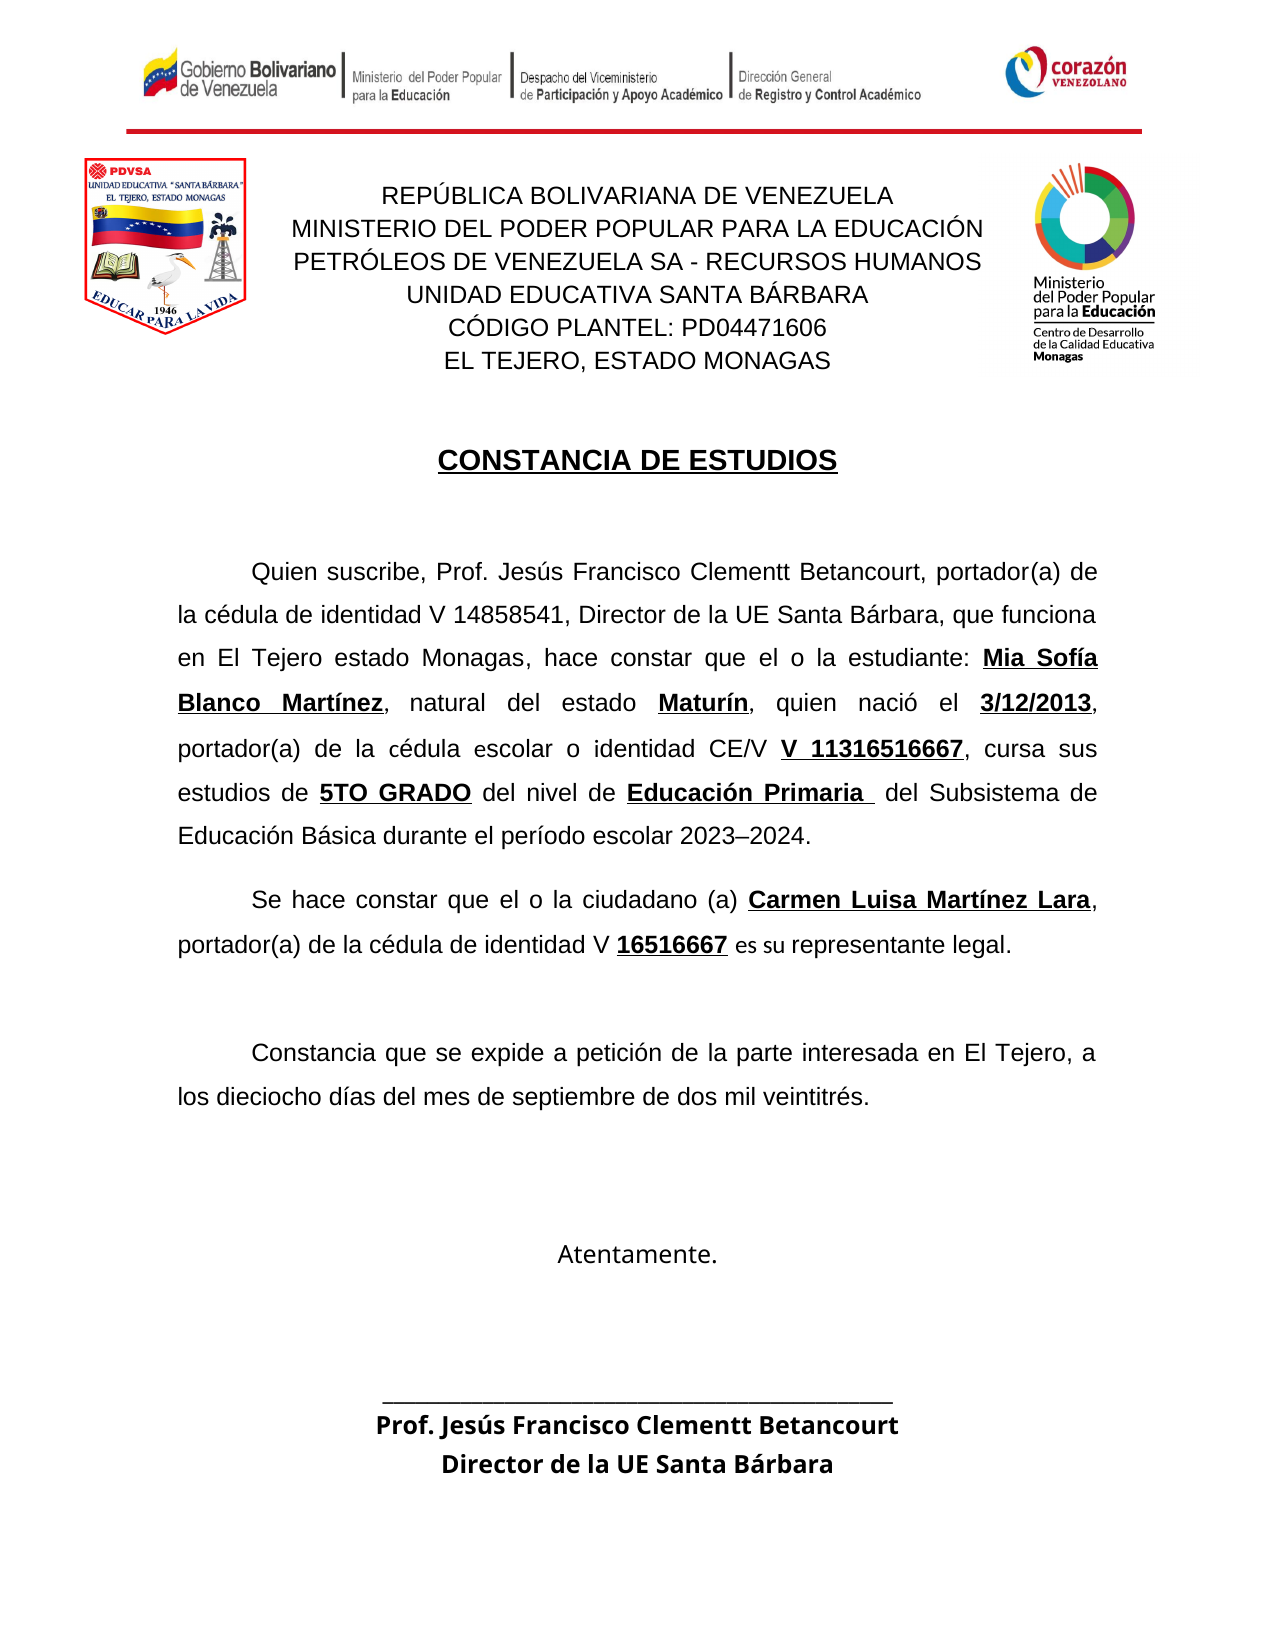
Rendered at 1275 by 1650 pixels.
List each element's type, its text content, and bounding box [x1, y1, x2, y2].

text Quien suscribe, Prof. Jesús Francisco Clementt Betancourt, portador(a) de la cédula de identidad V 14858541, Director de la UE Santa Bárbara, que funciona en El Tejero estado Monagas, hace constar que el o la estudiante: Mia Sofía Blanco Martínez, natural del estado Maturín, quien nació el 3/12/2013, portador(a) de la cédula escolar o identidad CE/V V 11316516667, cursa sus estudios de 5TO GRADO del nivel de Educación Primaria del Subsistema de Educación Básica durante el período escolar 2023–2024. [177, 557, 1098, 849]
text Prof. Jesús Francisco Clementt Betancourt [177, 1407, 1098, 1441]
text Constancia que se expide a petición de la parte interesada en El Tejero, a los dieciocho días del mes de septiembre de dos mil veintitrés. [177, 1038, 1098, 1110]
text ______________________________________________ [177, 1373, 1098, 1407]
text CÓDIGO PLANTEL: PD04471606 [177, 313, 978, 341]
subtitle MINISTERIO DEL PODER POPULAR PARA LA EDUCACIÓN [252, 214, 978, 242]
text EL TEJERO, ESTADO MONAGAS [177, 346, 978, 374]
text Se hace constar que el o la ciudadano (a) Carmen Luisa Martínez Lara, portador(a) de la cédula de identidad V 16516667 es su representante legal. [177, 885, 1098, 959]
picture [126, 11, 1142, 134]
picture [79, 158, 252, 335]
subtitle CONSTANCIA DE ESTUDIOS [177, 443, 1098, 476]
text UNIDAD EDUCATIVA SANTA BÁRBARA [252, 280, 978, 308]
text Atentamente. [177, 1237, 1098, 1271]
picture [978, 153, 1200, 377]
text Director de la UE Santa Bárbara [177, 1447, 1098, 1481]
subtitle PETRÓLEOS DE VENEZUELA SA - RECURSOS HUMANOS [252, 247, 978, 275]
subtitle REPÚBLICA BOLIVARIANA DE VENEZUELA [252, 181, 978, 209]
